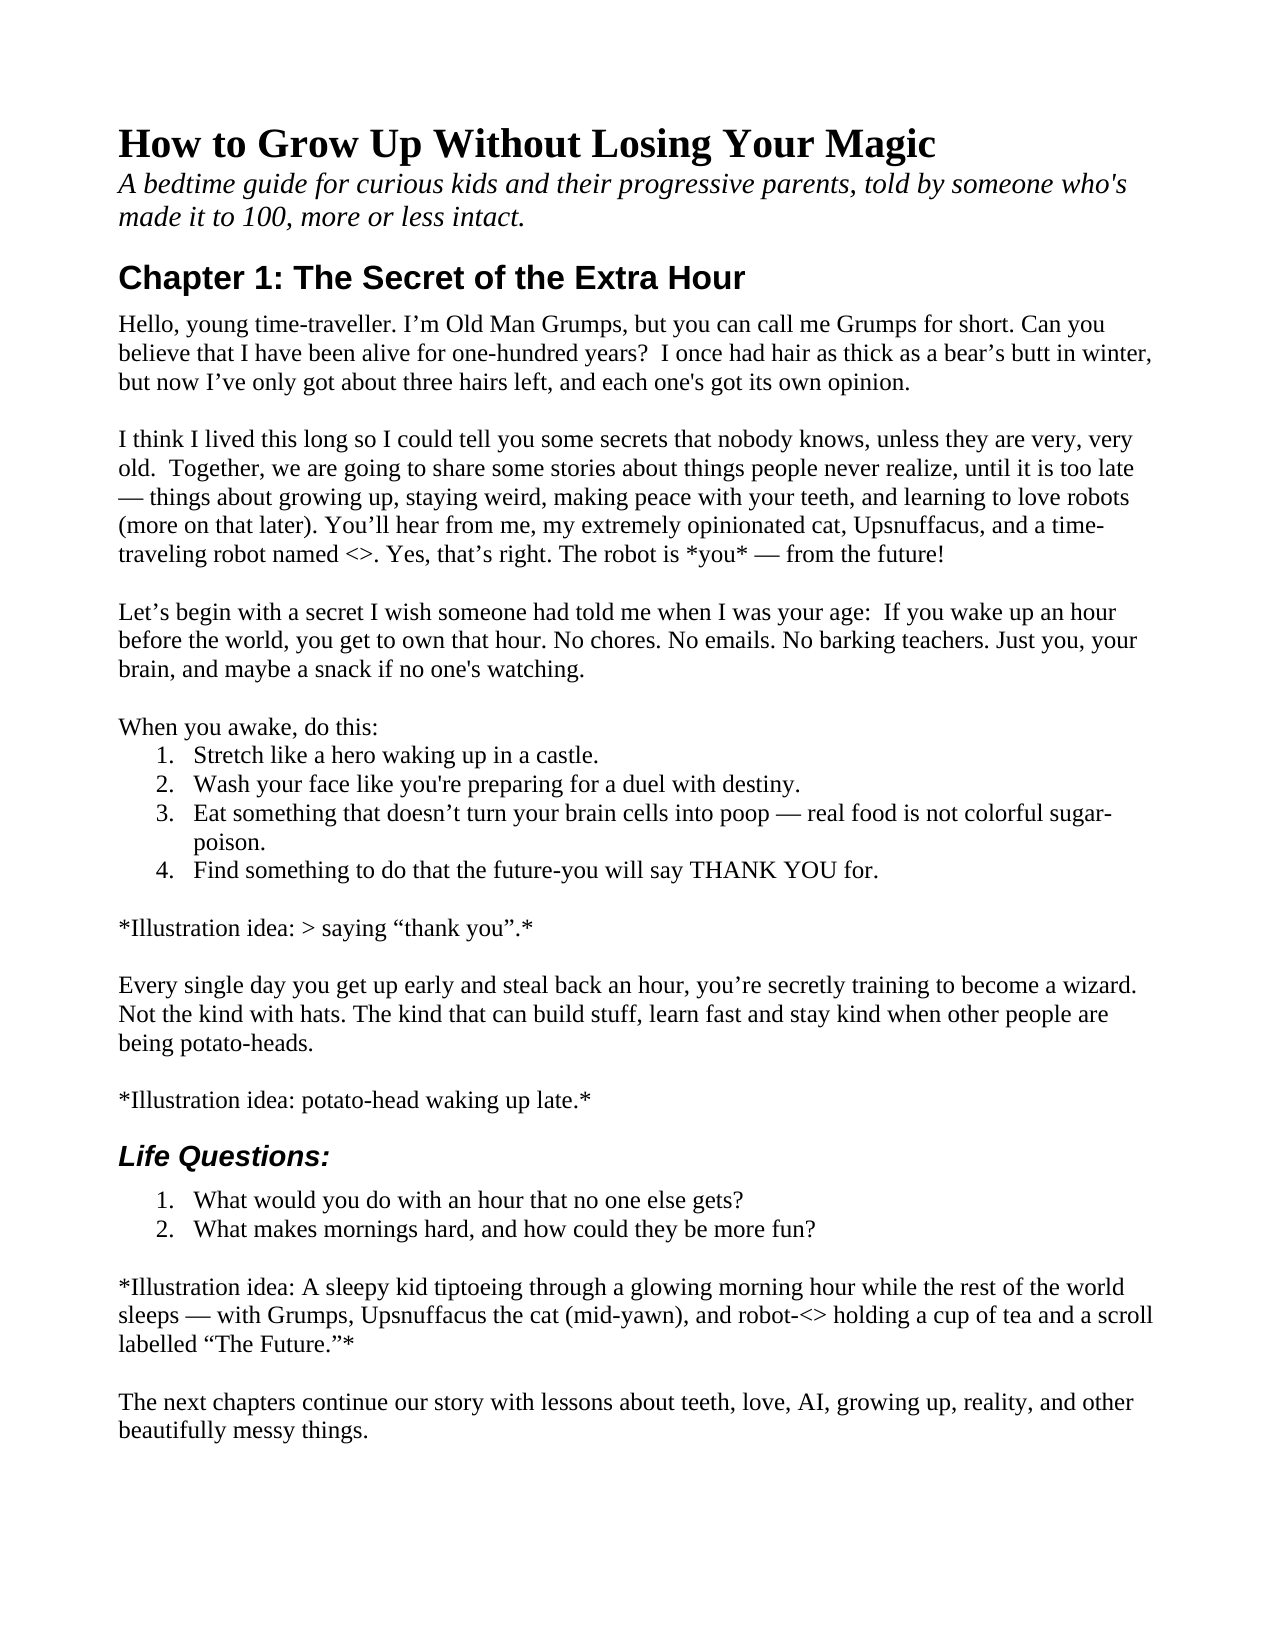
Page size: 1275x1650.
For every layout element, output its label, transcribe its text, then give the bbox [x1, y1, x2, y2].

text *Illustration idea: potato-head waking up late.* [118, 1086, 1157, 1114]
text When you awake, do this: [118, 712, 1157, 741]
text Every single day you get up early and steal back an hour, you’re secretly training to become a wizard. Not the kind with hats. The kind that can build stuff, learn fast and stay kind when other people are being potato-heads. [118, 971, 1157, 1057]
list Eat something that doesn’t turn your brain cells into poop — real food is not colorful sugar-poison. [156, 798, 1157, 856]
subtitle Chapter 1: The Secret of the Extra Hour [118, 258, 1157, 297]
subtitle A bedtime guide for curious kids and their progressive parents, told by someone who's made it to 100, more or less intact. [118, 166, 1157, 233]
text *Illustration idea: A sleepy kid tiptoeing through a glowing morning hour while the rest of the world sleeps — with Grumps, Upsnuffacus the cat (mid-yawn), and robot-<> holding a cup of tea and a scroll labelled “The Future.”* [118, 1272, 1157, 1358]
text Hello, young time-traveller. I’m Old Man Grumps, but you can call me Grumps for short. Can you believe that I have been alive for one-hundred years? I once had hair as thick as a bear’s butt in winter, but now I’ve only got about three hairs left, and each one's got its own opinion. [118, 309, 1157, 396]
list What would you do with an hour that no one else gets? [156, 1185, 1157, 1214]
subtitle Life Questions: [118, 1139, 1157, 1173]
text Let’s begin with a secret I wish someone had told me when I was your age: If you wake up an hour before the world, you get to own that hour. No chores. No emails. No barking teachers. Just you, your brain, and maybe a snack if no one's watching. [118, 597, 1157, 683]
list Stretch like a hero waking up in a castle. [156, 741, 1157, 769]
title How to Grow Up Without Losing Your Magic [118, 118, 1157, 166]
text The next chapters continue our story with lessons about teeth, love, AI, growing up, reality, and other beautifully messy things. [118, 1387, 1157, 1444]
list Wash your face like you're preparing for a duel with destiny. [156, 769, 1157, 798]
text *Illustration idea: > saying “thank you”.* [118, 913, 1157, 942]
list Find something to do that the future-you will say THANK YOU for. [156, 856, 1157, 884]
text I think I lived this long so I could tell you some secrets that nobody knows, unless they are very, very old. Together, we are going to share some stories about things people never realize, until it is too late— things about growing up, staying weird, making peace with your teeth, and learning to love robots (more on that later). You’ll hear from me, my extremely opinionated cat, Upsnuffacus, and a time-traveling robot named <>. Yes, that’s right. The robot is *you* — from the future! [118, 424, 1157, 568]
list What makes mornings hard, and how could they be more fun? [156, 1214, 1157, 1243]
